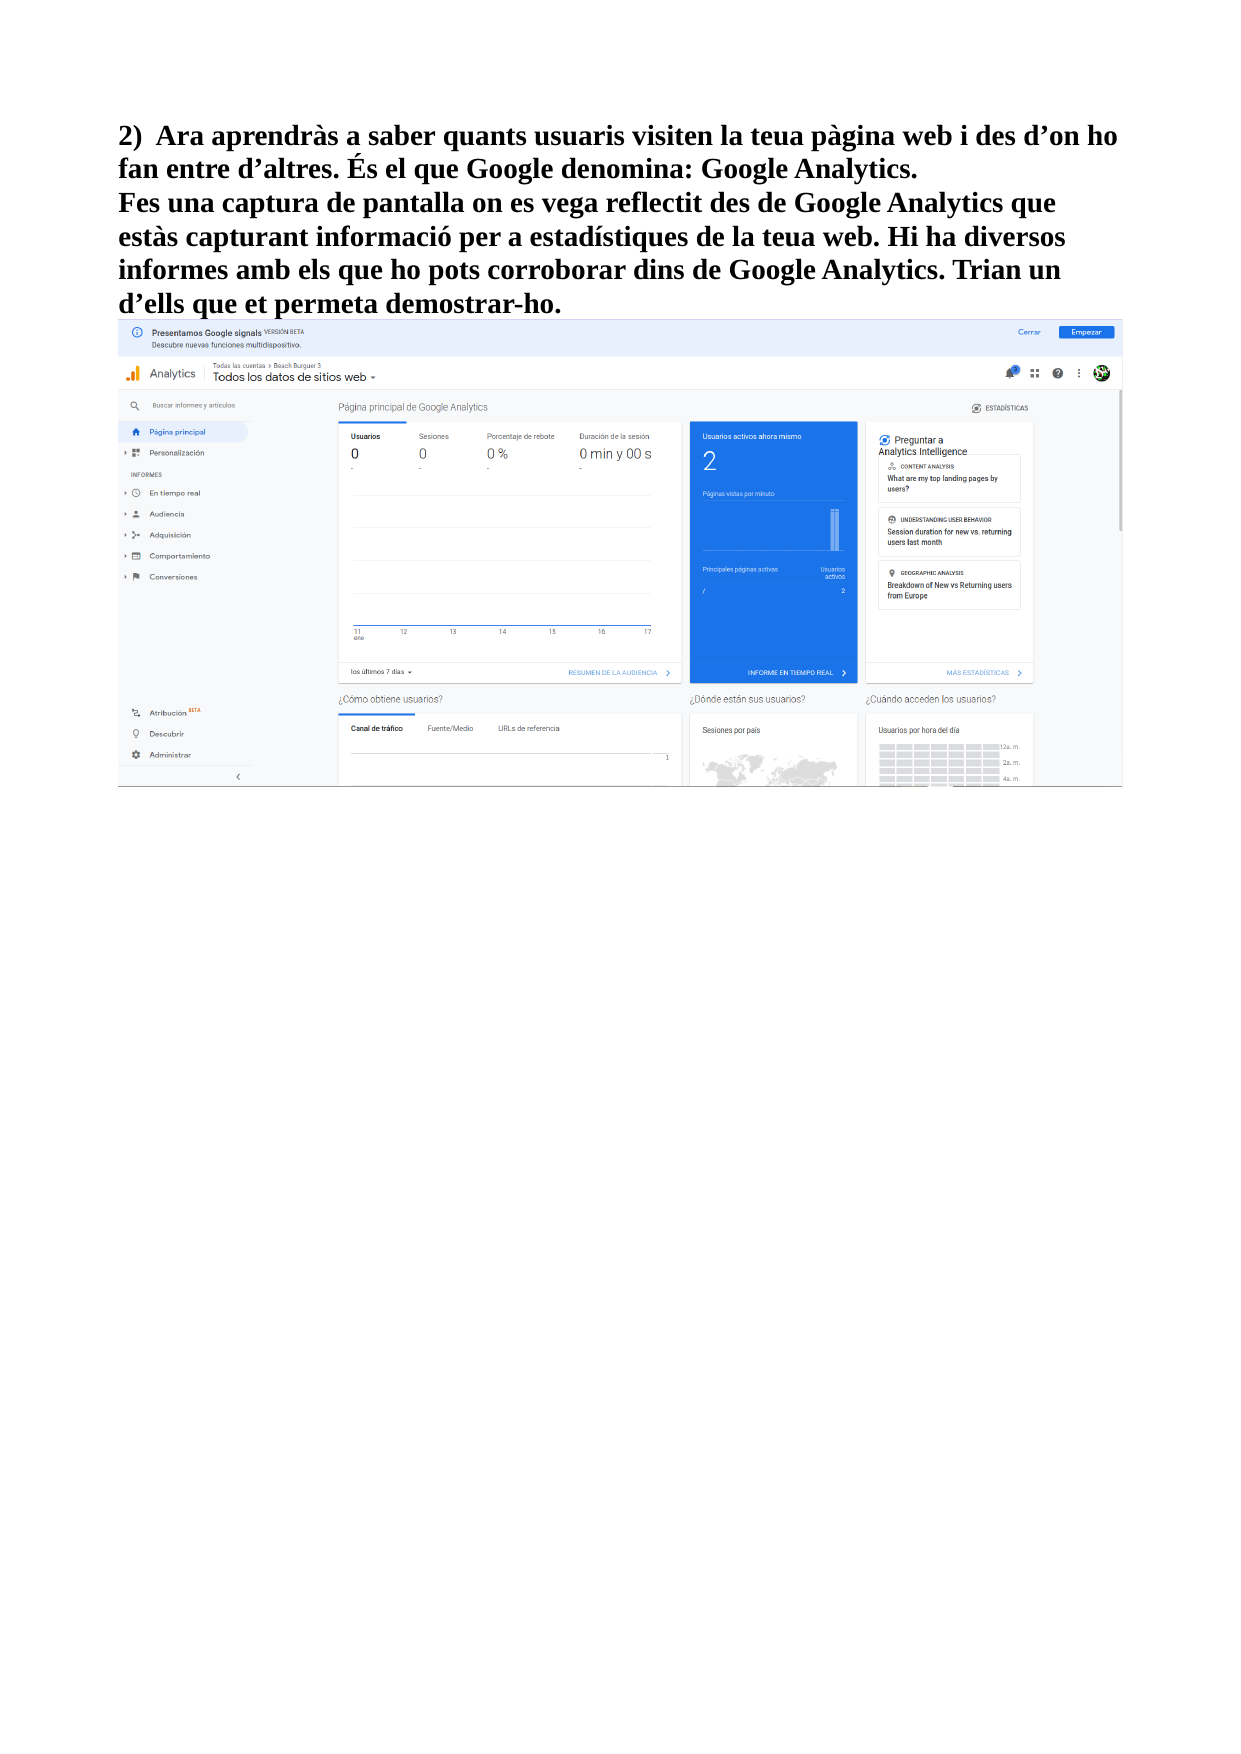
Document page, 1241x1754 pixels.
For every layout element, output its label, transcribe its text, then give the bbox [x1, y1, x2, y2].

picture [118, 319, 1123, 787]
text Fes una captura de pantalla on es vega reflectit des de Google Analytics que estàs capturant informació per a estadístiques de la teua web. Hi ha diversos informes amb els que ho pots corroborar dins de Google Analytics. Trian un d’ells que et permeta demostrar-ho. [118, 185, 1122, 319]
text 2) Ara aprendràs a saber quants usuaris visiten la teua pàgina web i des d’on ho fan entre d’altres. És el que Google denomina: Google Analytics. [118, 118, 1122, 185]
